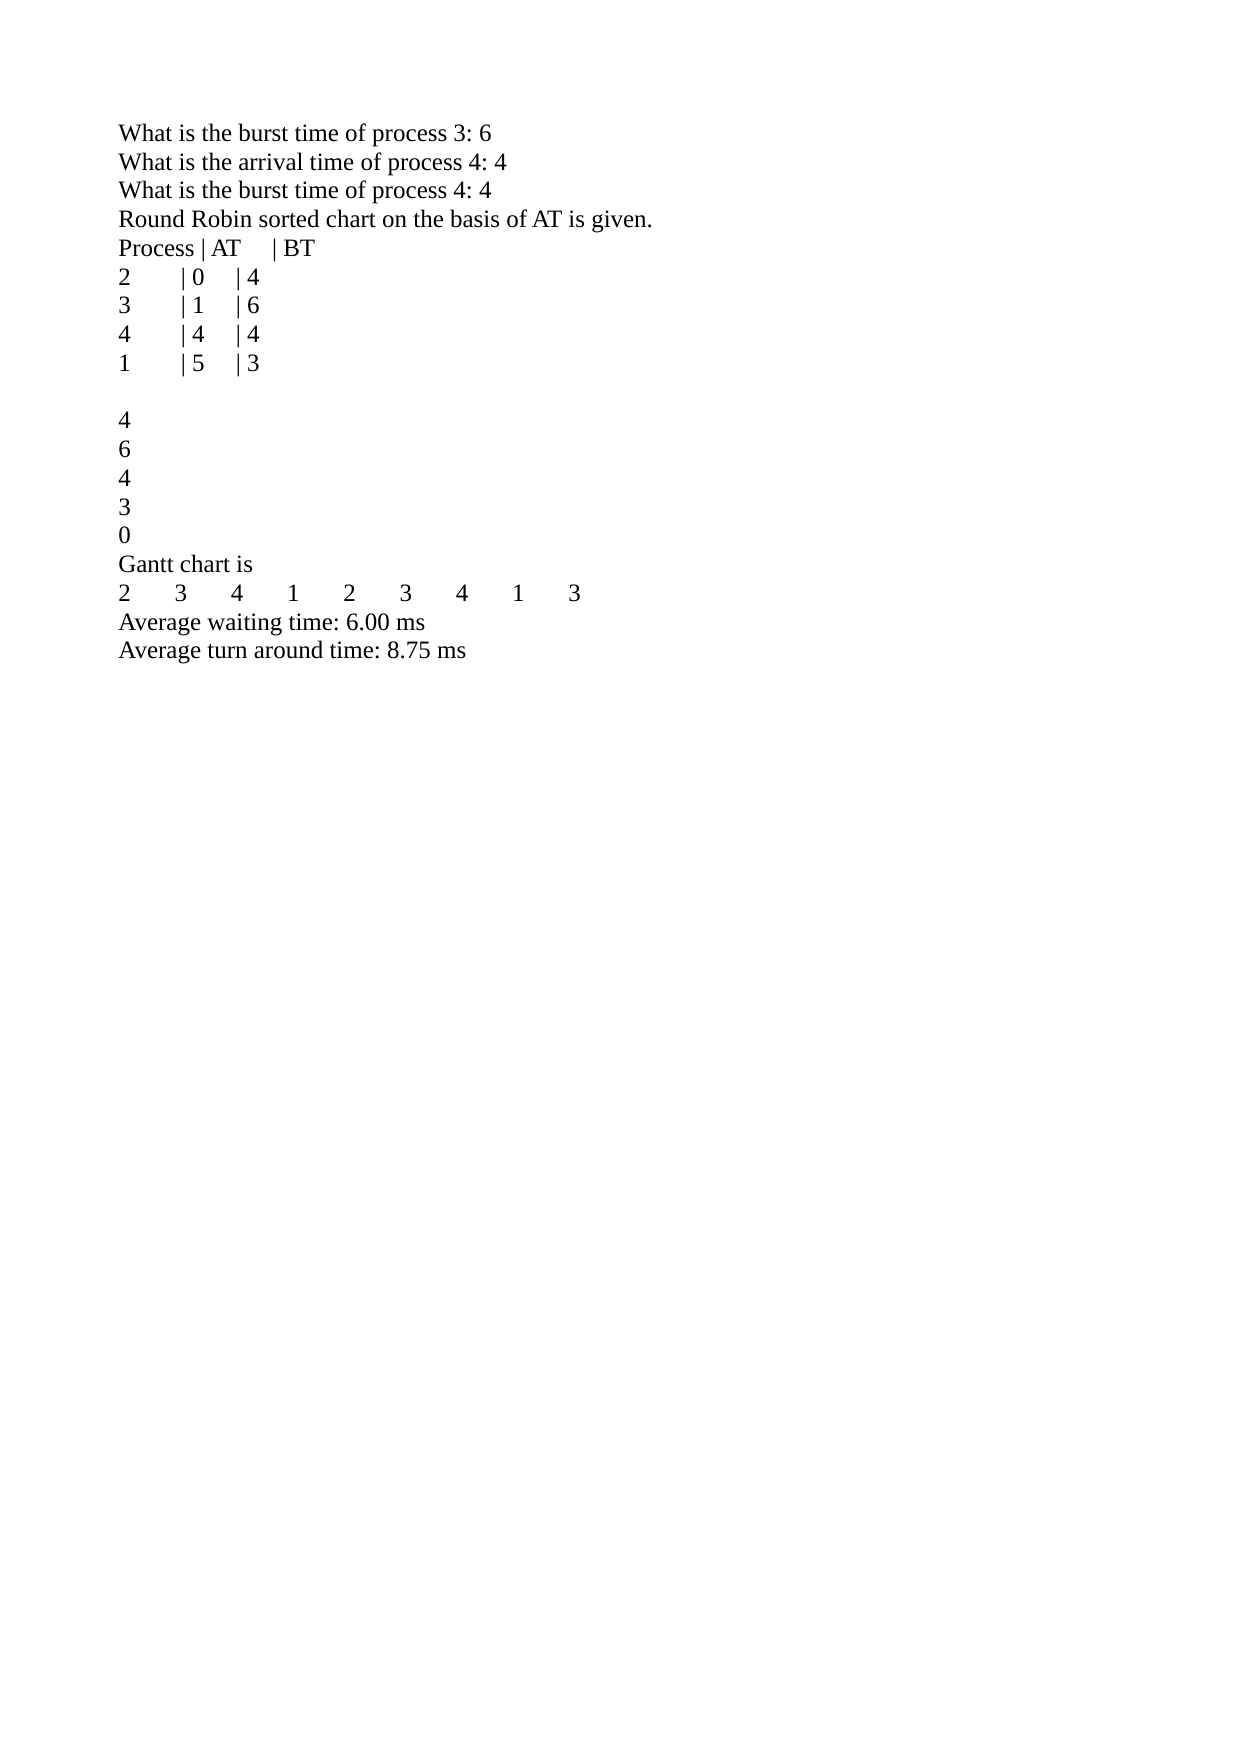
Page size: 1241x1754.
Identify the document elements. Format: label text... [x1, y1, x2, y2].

text 3 [118, 492, 1122, 521]
text 6 [118, 434, 1122, 463]
text 2 3 4 1 2 3 4 1 3 [118, 578, 1122, 607]
text 2 | 0 | 4 [118, 262, 1122, 291]
text 4 [118, 406, 1122, 434]
text 3 | 1 | 6 [118, 291, 1122, 319]
text What is the burst time of process 4: 4 [118, 176, 1122, 204]
text What is the burst time of process 3: 6 [118, 118, 1122, 147]
text Average turn around time: 8.75 ms [118, 636, 1122, 664]
text 0 [118, 521, 1122, 549]
text 1 | 5 | 3 [118, 348, 1122, 377]
text 4 | 4 | 4 [118, 319, 1122, 348]
text Average waiting time: 6.00 ms [118, 607, 1122, 636]
text Gantt chart is [118, 549, 1122, 578]
text What is the arrival time of process 4: 4 [118, 147, 1122, 176]
text 4 [118, 463, 1122, 492]
text Round Robin sorted chart on the basis of AT is given. [118, 204, 1122, 233]
text Process | AT | BT [118, 233, 1122, 262]
